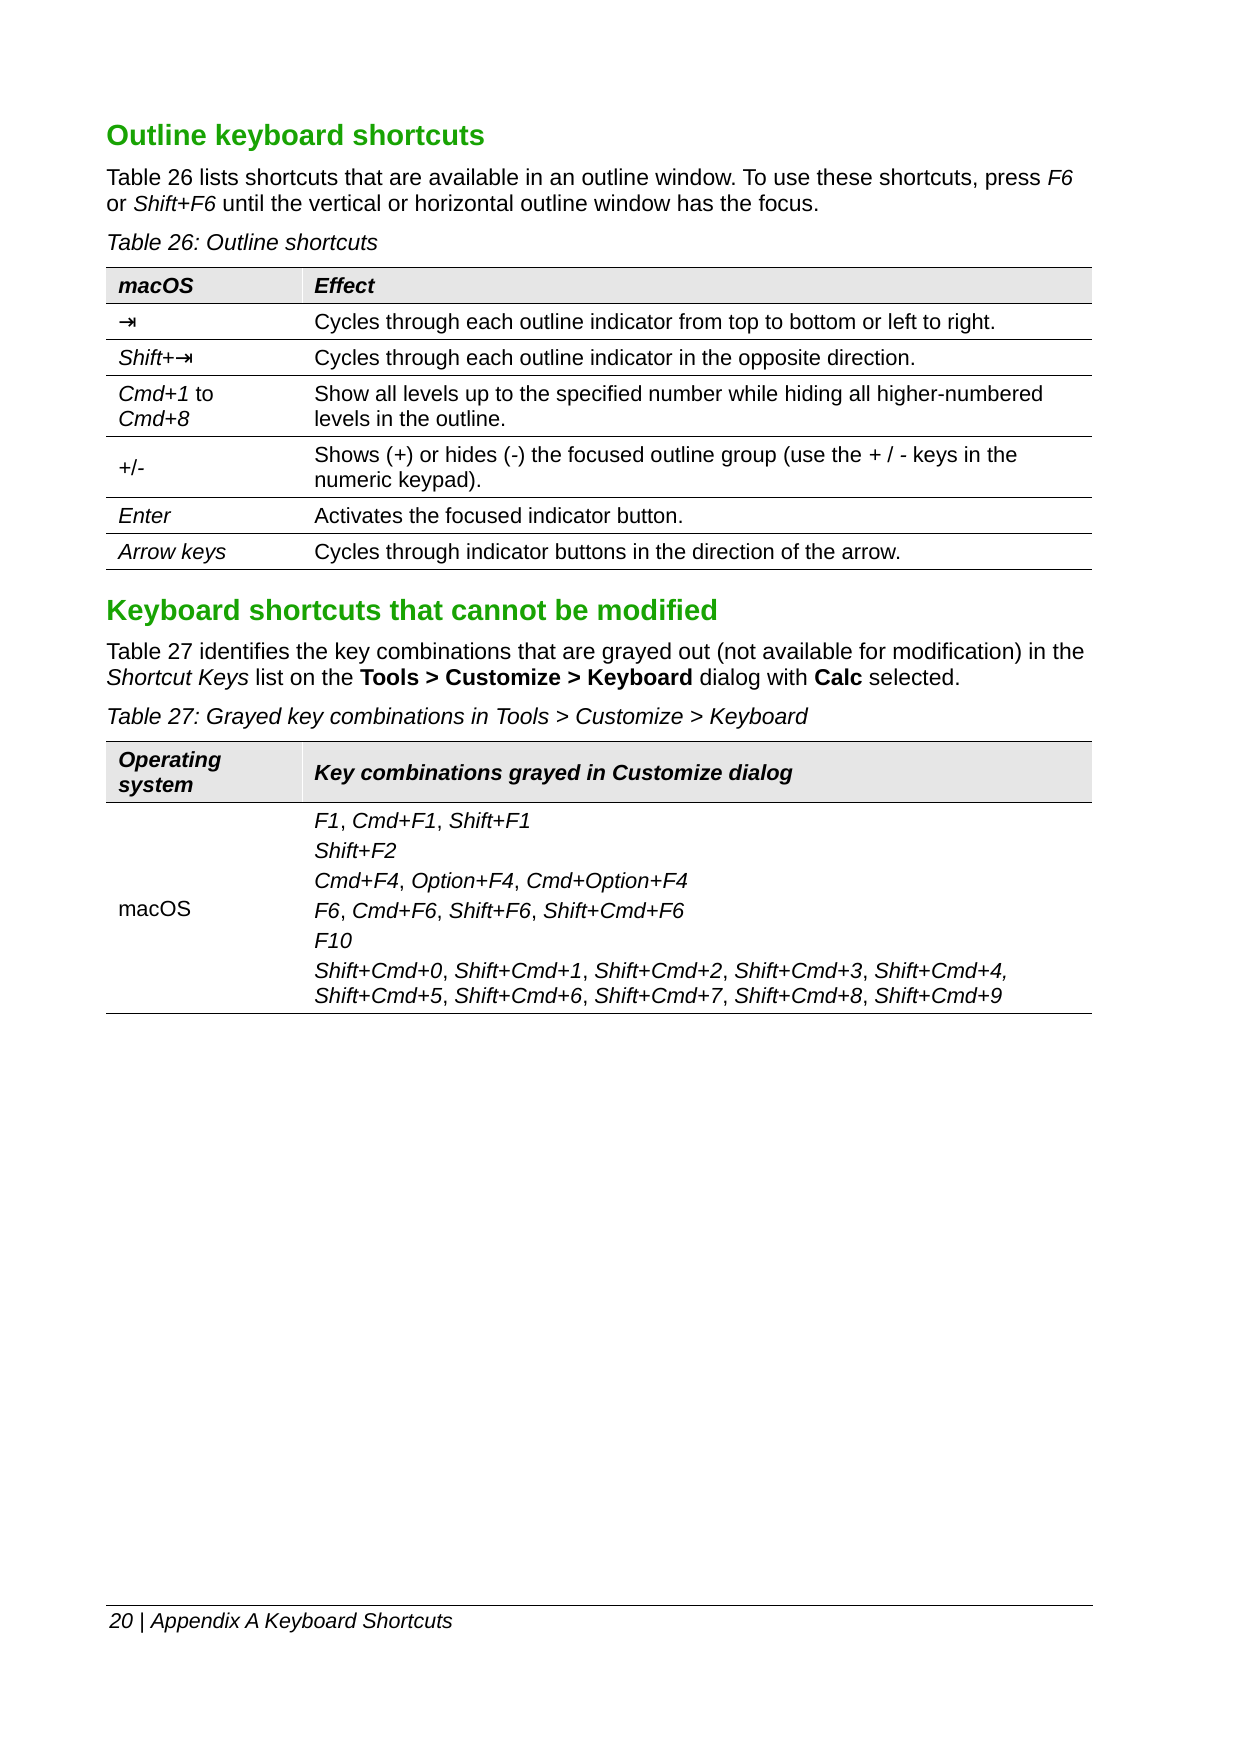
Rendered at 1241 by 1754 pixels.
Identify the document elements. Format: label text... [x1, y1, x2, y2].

table_header macOS [106, 268, 302, 303]
text Table 27 identifies the key combinations that are grayed out (not available for modification) in the Shortcut Keys list on the Tools > Customize > Keyboard dialog with Calc selected. [106, 638, 1093, 691]
table_header Operating system [106, 742, 302, 802]
table_cell Enter [106, 498, 302, 533]
table_cell Cycles through indicator buttons in the direction of the arrow. [303, 534, 1092, 569]
text Table 26: Outline shortcuts [106, 229, 1093, 255]
table_cell macOS [106, 803, 302, 1013]
text Table 27: Grayed key combinations in Tools > Customize > Keyboard [106, 703, 1093, 729]
table_cell Shows (+) or hides (-) the focused outline group (use the + / - keys in the numeric keypad). [303, 437, 1092, 497]
text Table 26 lists shortcuts that are available in an outline window. To use these shortcuts, press F6 or Shift+F6 until the vertical or horizontal outline window has the focus. [106, 163, 1093, 216]
subtitle Outline keyboard shortcuts [106, 118, 1093, 152]
table_header Key combinations grayed in Customize dialog [303, 742, 1092, 802]
table_cell Shift+⇥ [106, 340, 302, 374]
subtitle Keyboard shortcuts that cannot be modified [106, 592, 1093, 626]
table_header Effect [303, 268, 1092, 303]
table_cell Arrow keys [106, 534, 302, 569]
table_cell F1, Cmd+F1, Shift+F1 Shift+F2 Cmd+F4, Option+F4, Cmd+Option+F4 F6, Cmd+F6, Shift+F6, Shift+Cmd+F6 F10 Shift+Cmd+0, Shift+Cmd+1, Shift+Cmd+2, Shift+Cmd+3, Shift+Cmd+4, Shift+Cmd+5, Shift+Cmd+6, Shift+Cmd+7, Shift+Cmd+8, Shift+Cmd+9 [303, 803, 1092, 1013]
table_cell +/- [106, 437, 302, 497]
table_cell Show all levels up to the specified number while hiding all higher-numbered levels in the outline. [303, 376, 1092, 436]
table_cell ⇥ [106, 304, 302, 339]
table_cell Cycles through each outline indicator in the opposite direction. [303, 340, 1092, 374]
table_cell Activates the focused indicator button. [303, 498, 1092, 533]
table_cell Cycles through each outline indicator from top to bottom or left to right. [303, 304, 1092, 339]
table_cell Cmd+1 to Cmd+8 [106, 376, 302, 436]
